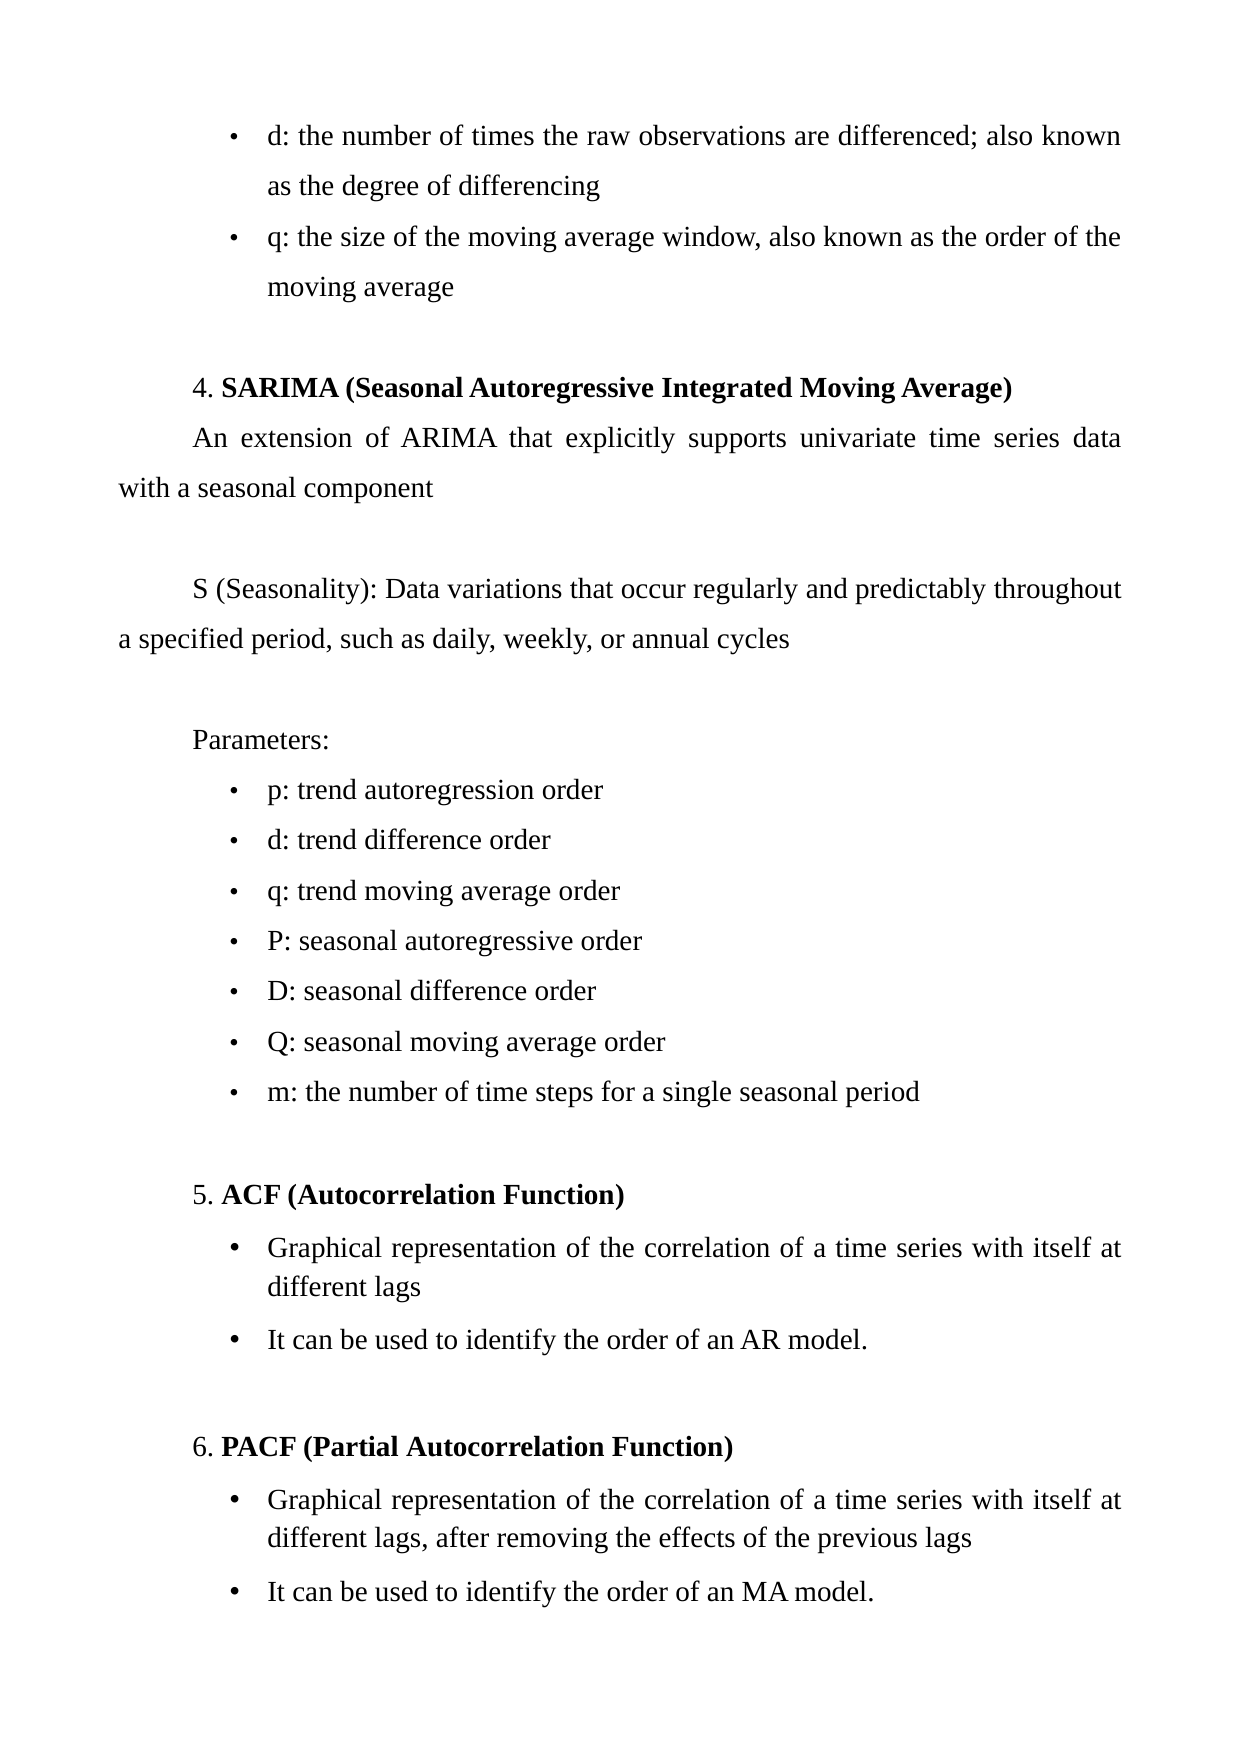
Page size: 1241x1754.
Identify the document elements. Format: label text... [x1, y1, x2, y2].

text An extension of ARIMA that explicitly supports univariate time series data with a seasonal component [118, 420, 1122, 504]
text Parameters: [118, 722, 1122, 755]
list Graphical representation of the correlation of a time series with itself at different lags [229, 1231, 1122, 1303]
list m: the number of time steps for a single seasonal period [229, 1074, 1122, 1108]
list It can be used to identify the order of an AR model. [229, 1322, 1122, 1356]
list It can be used to identify the order of an MA model. [229, 1574, 1122, 1607]
text S (Seasonality): Data variations that occur regularly and predictably throughout a specified period, such as daily, weekly, or annual cycles [118, 571, 1122, 655]
list Graphical representation of the correlation of a time series with itself at different lags, after removing the effects of the previous lags [229, 1482, 1122, 1554]
list q: trend moving average order [229, 873, 1122, 906]
list d: the number of times the raw observations are differenced; also known as the degree of differencing [229, 118, 1122, 202]
list p: trend autoregression order [229, 772, 1122, 806]
list D: seasonal difference order [229, 973, 1122, 1007]
list d: trend difference order [229, 822, 1122, 856]
list P: seasonal autoregressive order [229, 923, 1122, 957]
text 6. PACF (Partial Autocorrelation Function) [118, 1429, 1122, 1462]
text 5. ACF (Autocorrelation Function) [118, 1177, 1122, 1211]
list q: the size of the moving average window, also known as the order of the moving average [229, 219, 1122, 303]
text 4. SARIMA (Seasonal Autoregressive Integrated Moving Average) [118, 370, 1122, 403]
list Q: seasonal moving average order [229, 1024, 1122, 1057]
